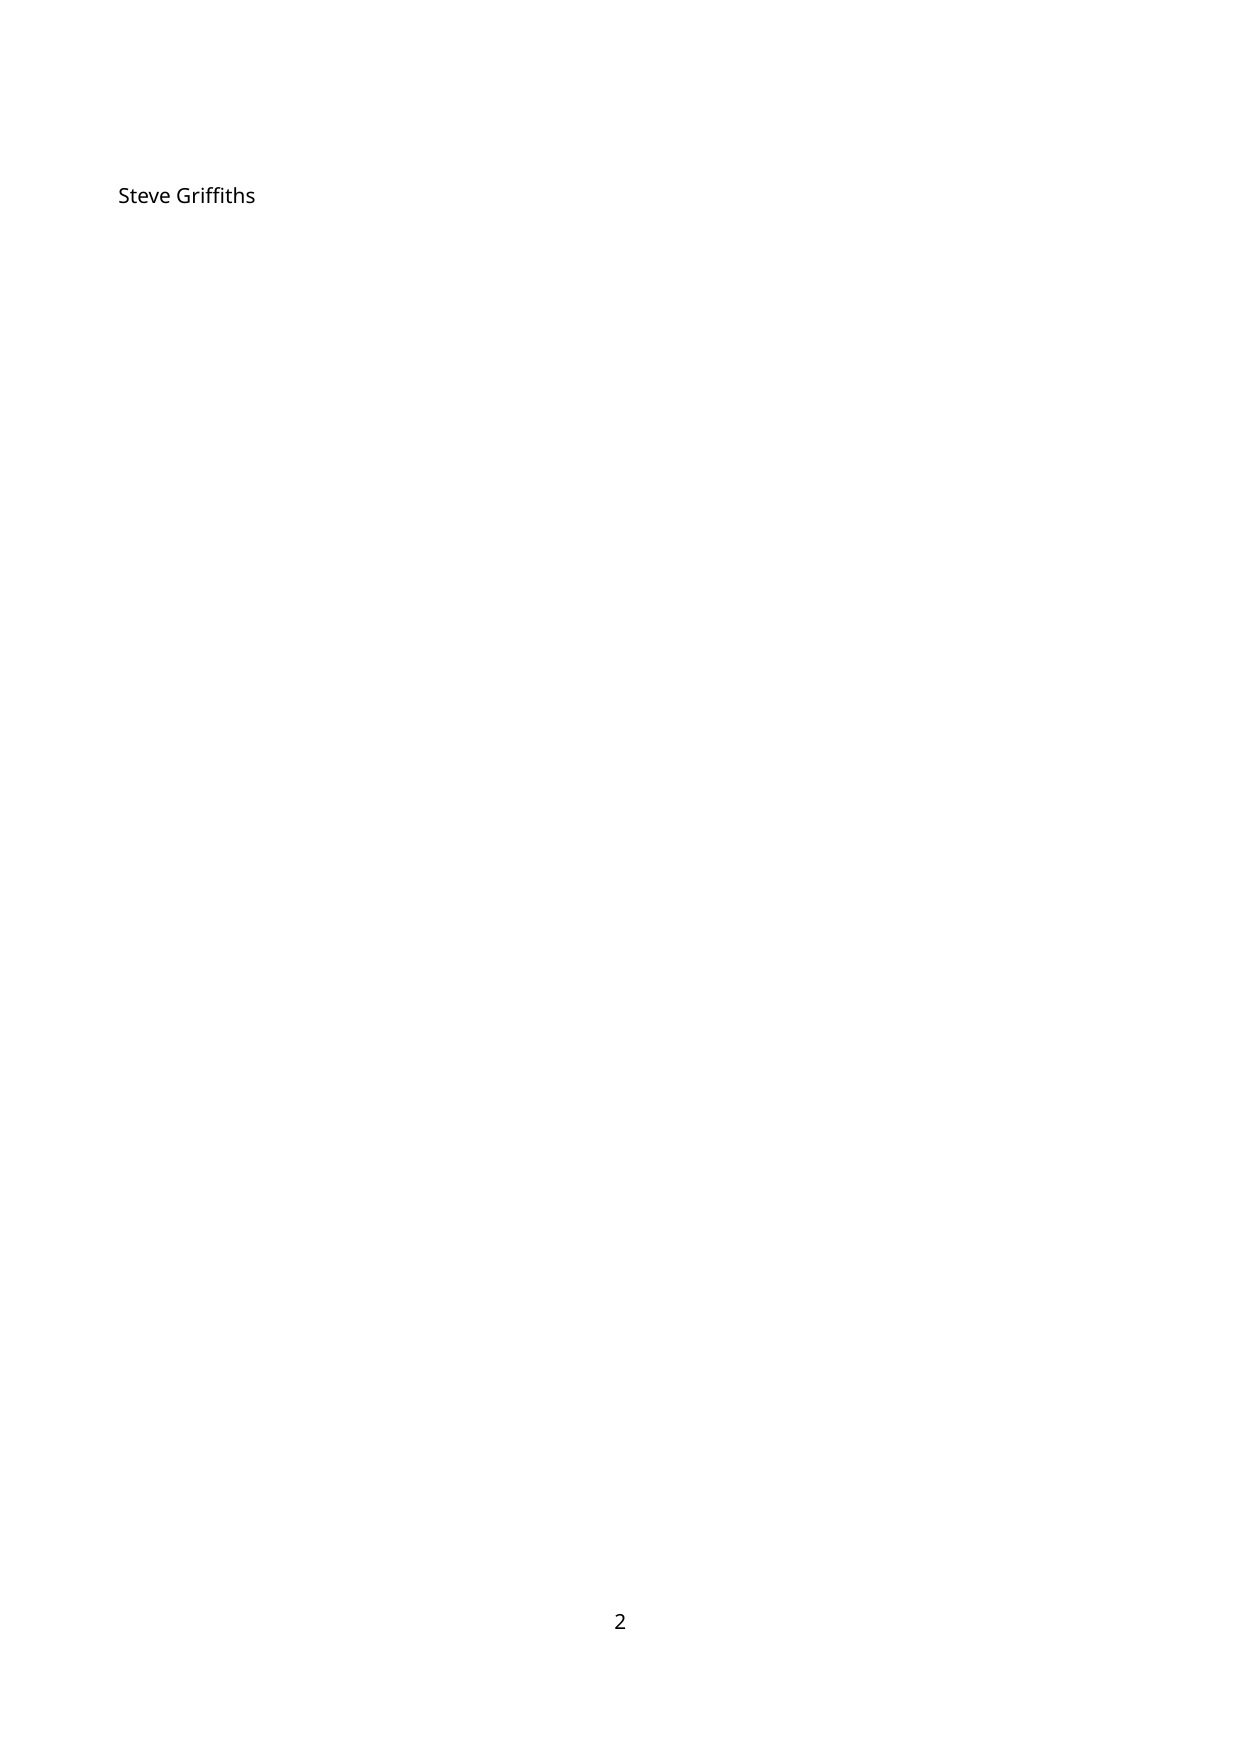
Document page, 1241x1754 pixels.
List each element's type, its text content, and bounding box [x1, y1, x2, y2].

text Steve Griffiths [118, 182, 1122, 210]
